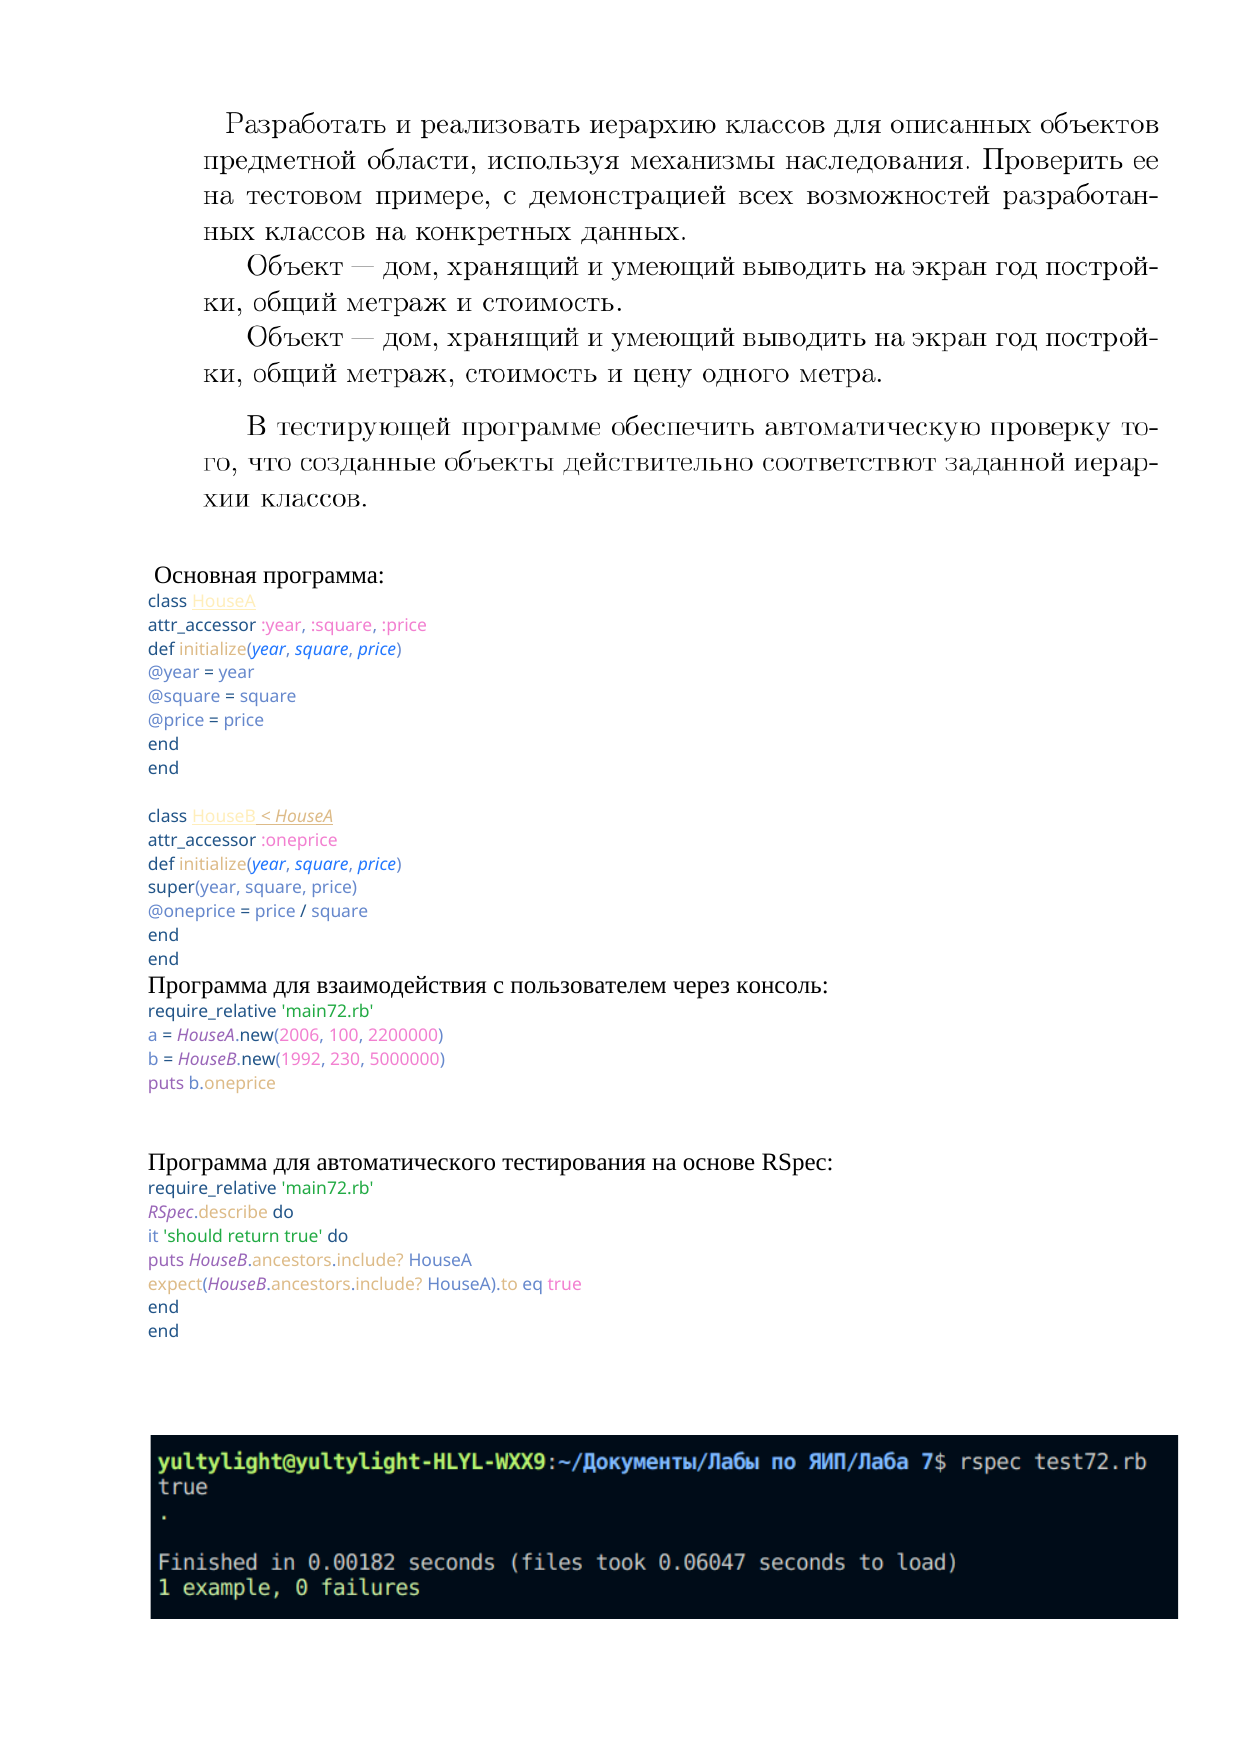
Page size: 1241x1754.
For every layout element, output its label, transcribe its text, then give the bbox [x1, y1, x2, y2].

text Программа для автоматического тестирования на основе RSpec: [148, 1147, 1181, 1176]
text require_relative 'main72.rb' [148, 1176, 1181, 1200]
text end [148, 732, 1181, 756]
text it 'should return true' do [148, 1224, 1181, 1247]
text end [148, 1319, 1181, 1343]
text def initialize(year, square, price) [148, 851, 1181, 875]
text expect(HouseB.ancestors.include? HouseA).to eq true [148, 1271, 1181, 1295]
text b = HouseB.new(1992, 230, 5000000) [148, 1047, 1181, 1071]
text end [148, 923, 1181, 947]
text end [148, 1295, 1181, 1319]
text a = HouseA.new(2006, 100, 2200000) [148, 1023, 1181, 1047]
text puts b.oneprice [148, 1071, 1181, 1094]
text class HouseB < HouseA [148, 803, 1181, 827]
picture [150, 1435, 1179, 1619]
text Программа для взаимодействия с пользователем через консоль: [148, 970, 1181, 999]
text @year = year [148, 660, 1181, 684]
text Основная программа: [148, 560, 1181, 588]
text attr_accessor :oneprice [148, 827, 1181, 851]
text super(year, square, price) [148, 875, 1181, 899]
text puts HouseB.ancestors.include? HouseA [148, 1247, 1181, 1271]
picture [147, 99, 1182, 531]
text require_relative 'main72.rb' [148, 999, 1181, 1023]
text @oneprice = price / square [148, 899, 1181, 923]
text end [148, 947, 1181, 970]
text @square = square [148, 684, 1181, 708]
text def initialize(year, square, price) [148, 636, 1181, 660]
text class HouseA [148, 588, 1181, 612]
text attr_accessor :year, :square, :price [148, 612, 1181, 636]
text @price = price [148, 708, 1181, 732]
text RSpec.describe do [148, 1200, 1181, 1224]
text end [148, 756, 1181, 779]
